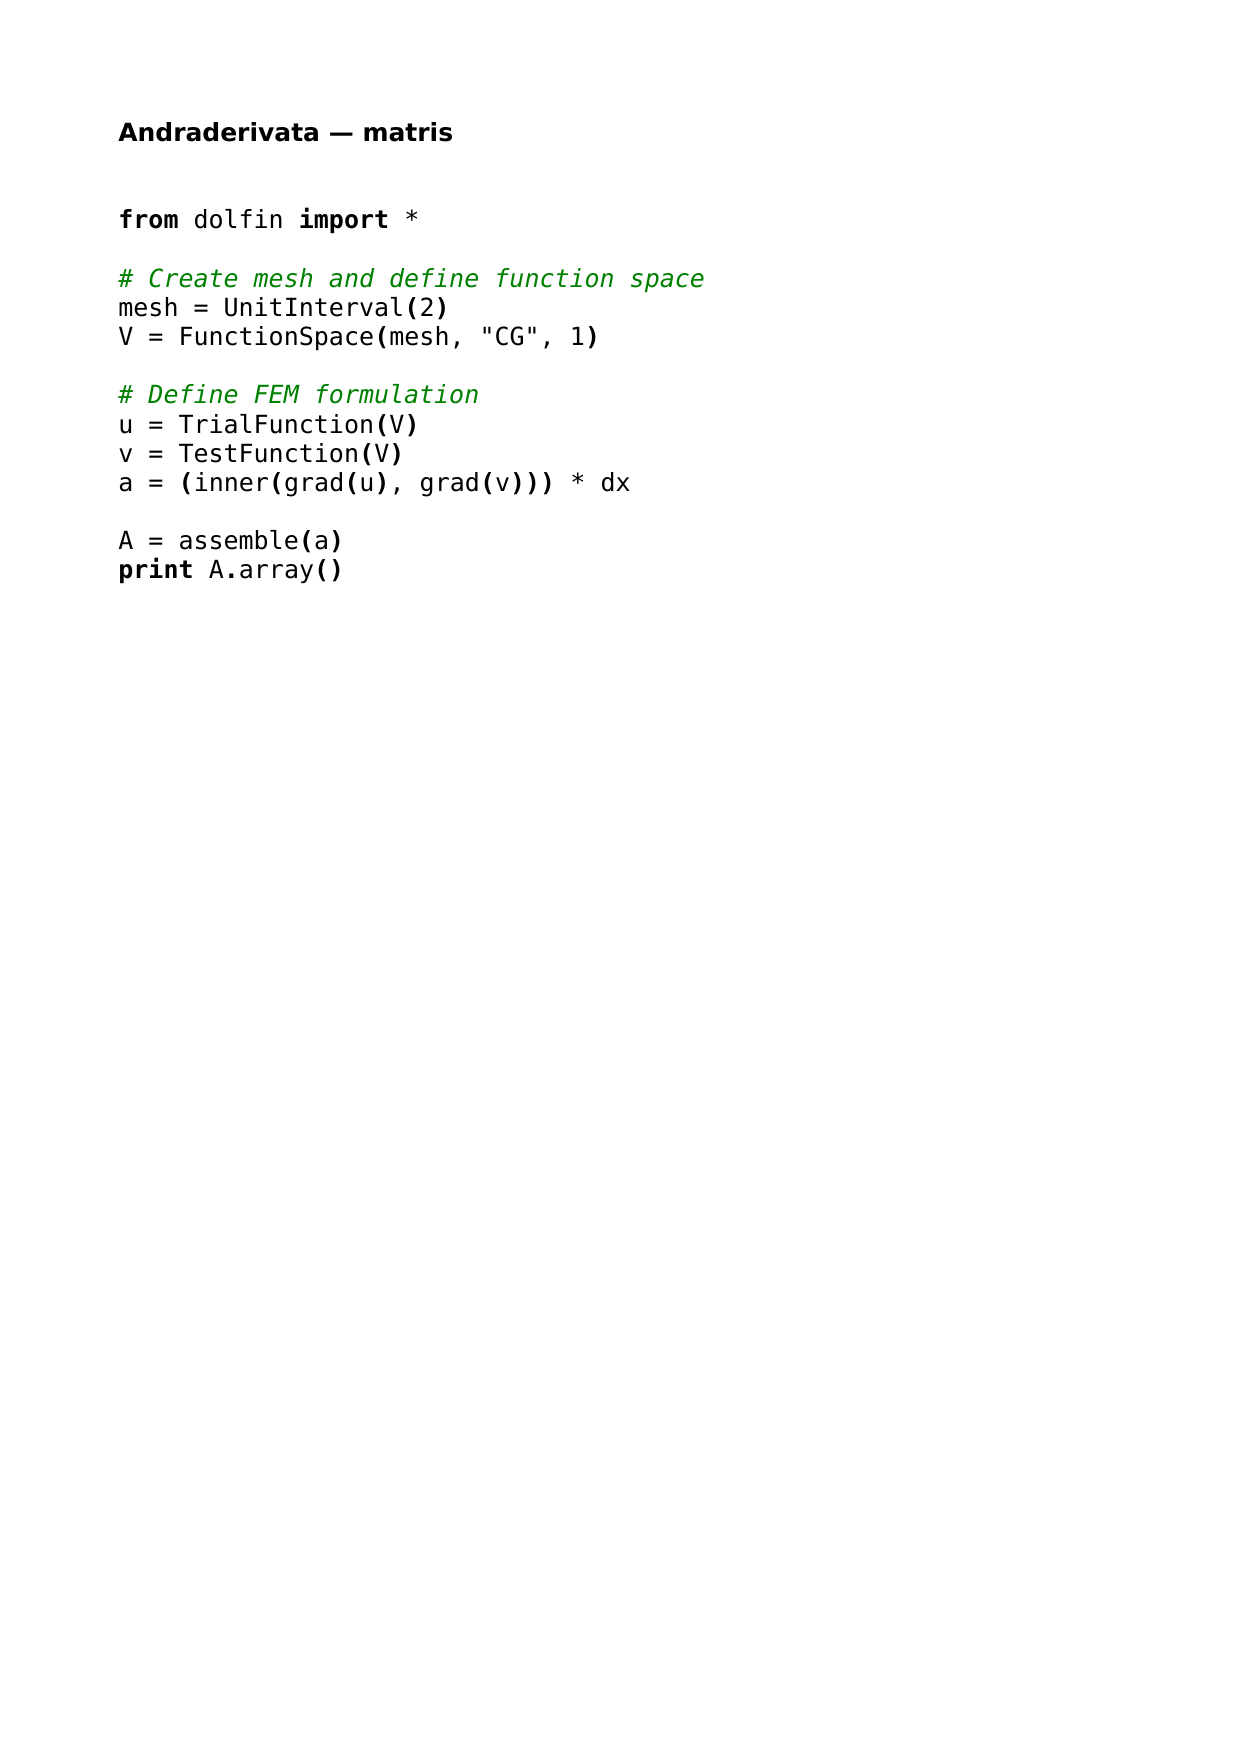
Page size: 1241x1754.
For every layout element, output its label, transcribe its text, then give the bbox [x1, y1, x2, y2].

text u = TrialFunction(V) [118, 410, 1122, 439]
text mesh = UnitInterval(2) [118, 293, 1122, 322]
text # Create mesh and define function space [118, 264, 1122, 293]
text a = (inner(grad(u), grad(v))) * dx [118, 468, 1122, 497]
text Andraderivata — matris [118, 118, 1122, 147]
text v = TestFunction(V) [118, 439, 1122, 468]
text V = FunctionSpace(mesh, "CG", 1) [118, 322, 1122, 351]
text from dolfin import * [118, 206, 1122, 235]
text print A.array() [118, 556, 1122, 585]
text A = assemble(a) [118, 526, 1122, 556]
text # Define FEM formulation [118, 381, 1122, 410]
